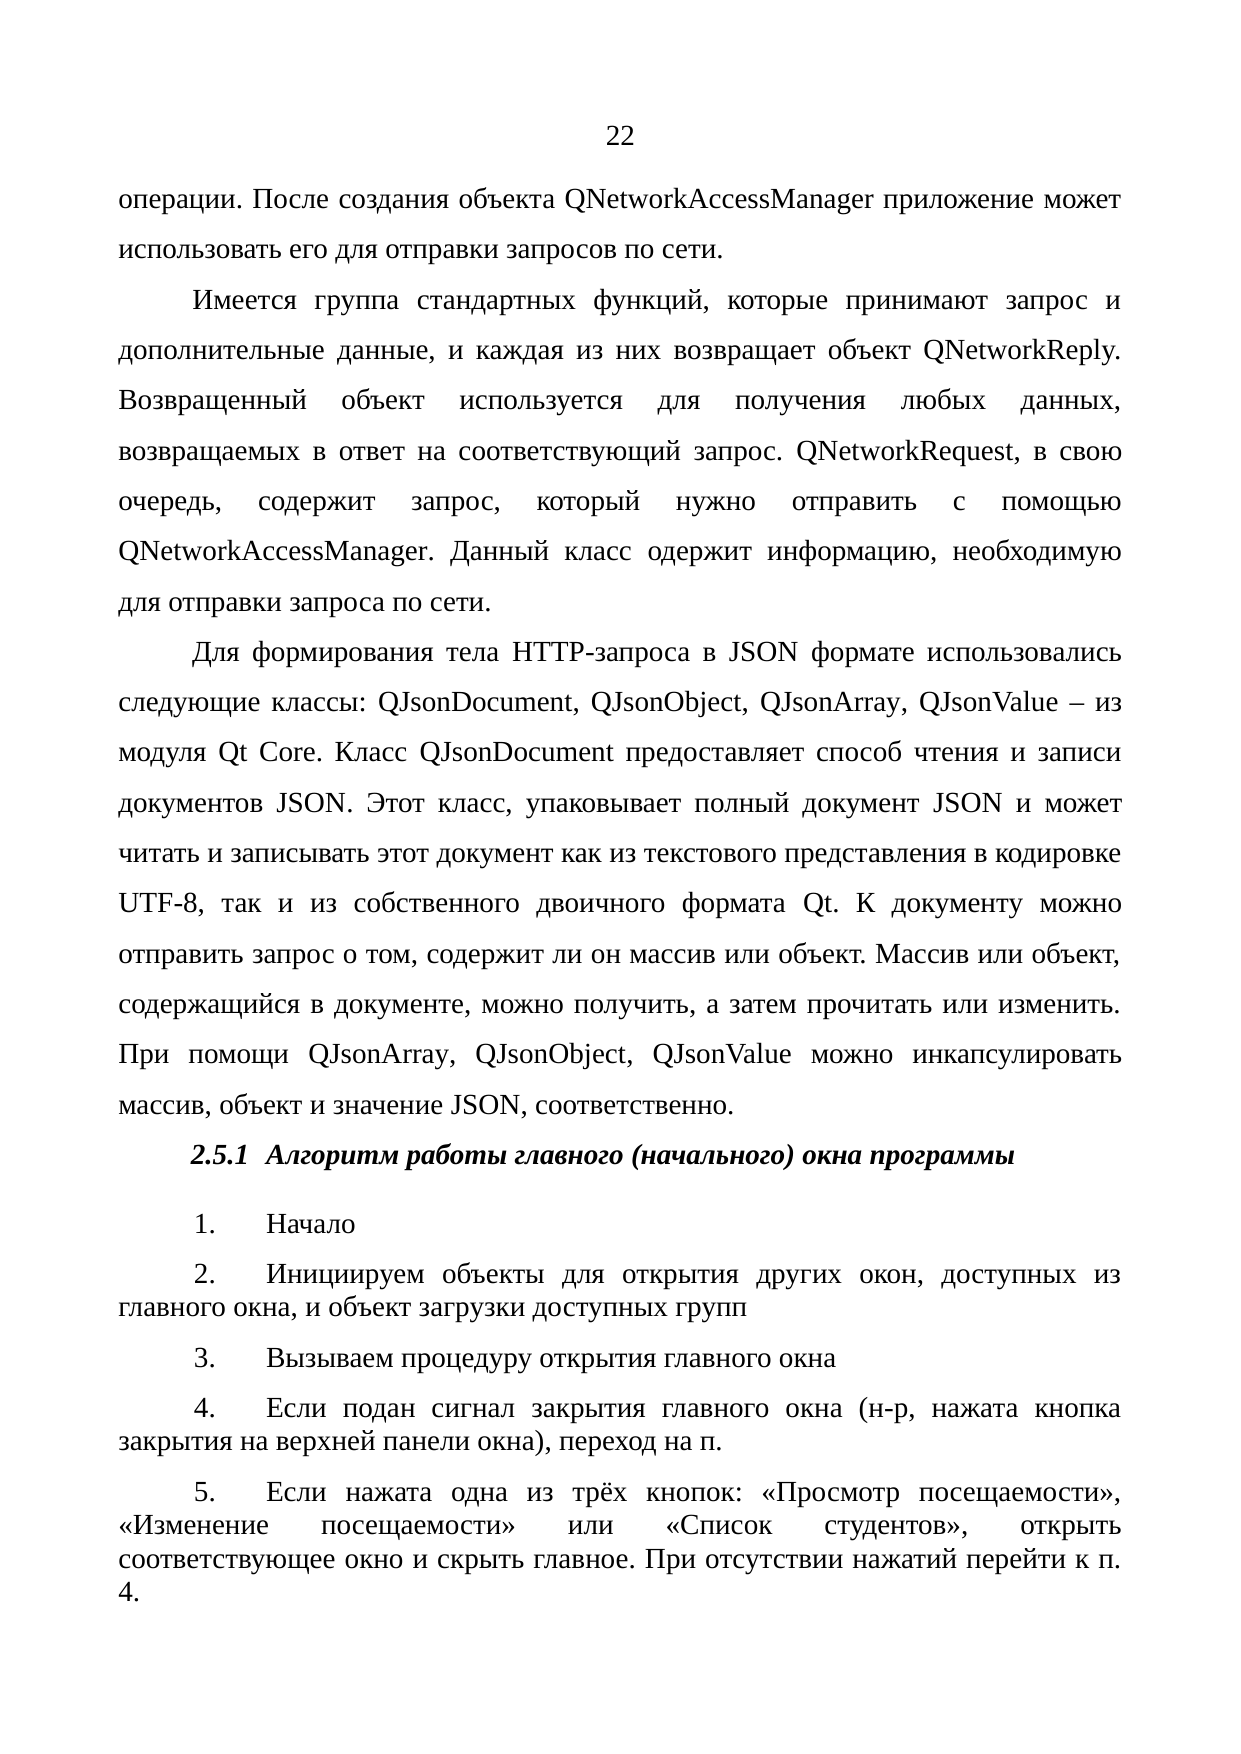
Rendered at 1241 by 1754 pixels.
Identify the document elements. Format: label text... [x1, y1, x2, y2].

list Вызываем процедуру открытия главного окна [118, 1340, 1122, 1373]
list Инициируем объекты для открытия других окон, доступных из главного окна, и объект загрузки доступных групп [118, 1256, 1122, 1323]
text Имеется группа стандартных функций, которые принимают запрос и дополнительные данные, и каждая из них возвращает объект QNetworkReply. Возвращенный объект используется для получения любых данных, возвращаемых в ответ на соответствующий запрос. QNetworkRequest, в свою очередь, содержит запрос, который нужно отправить с помощью QNetworkAccessManager. Данный класс одержит информацию, необходимую для отправки запроса по сети. [118, 282, 1122, 617]
subtitle Алгоритм работы главного (начального) окна программы [118, 1137, 1122, 1171]
list Начало [118, 1206, 1122, 1239]
list Если подан сигнал закрытия главного окна (н-р, нажата кнопка закрытия на верхней панели окна), переход на п. [118, 1390, 1122, 1457]
text операции. После создания объекта QNetworkAccessManager приложение может использовать его для отправки запросов по сети. [118, 181, 1122, 265]
list Если нажата одна из трёх кнопок: «Просмотр посещаемости», «Изменение посещаемости» или «Список студентов», открыть соответствующее окно и скрыть главное. При отсутствии нажатий перейти к п. 4. [118, 1474, 1122, 1608]
text Для формирования тела HTTP-запроса в JSON формате использовались следующие классы: QJsonDocument, QJsonObject, QJsonArray, QJsonValue – из модуля Qt Core. Класс QJsonDocument предоставляет способ чтения и записи документов JSON. Этот класс, упаковывает полный документ JSON и может читать и записывать этот документ как из текстового представления в кодировке UTF-8, так и из собственного двоичного формата Qt. К документу можно отправить запрос о том, содержит ли он массив или объект. Массив или объект, содержащийся в документе, можно получить, а затем прочитать или изменить. При помощи QJsonArray, QJsonObject, QJsonValue можно инкапсулировать массив, объект и значение JSON, соответственно. [118, 634, 1122, 1120]
